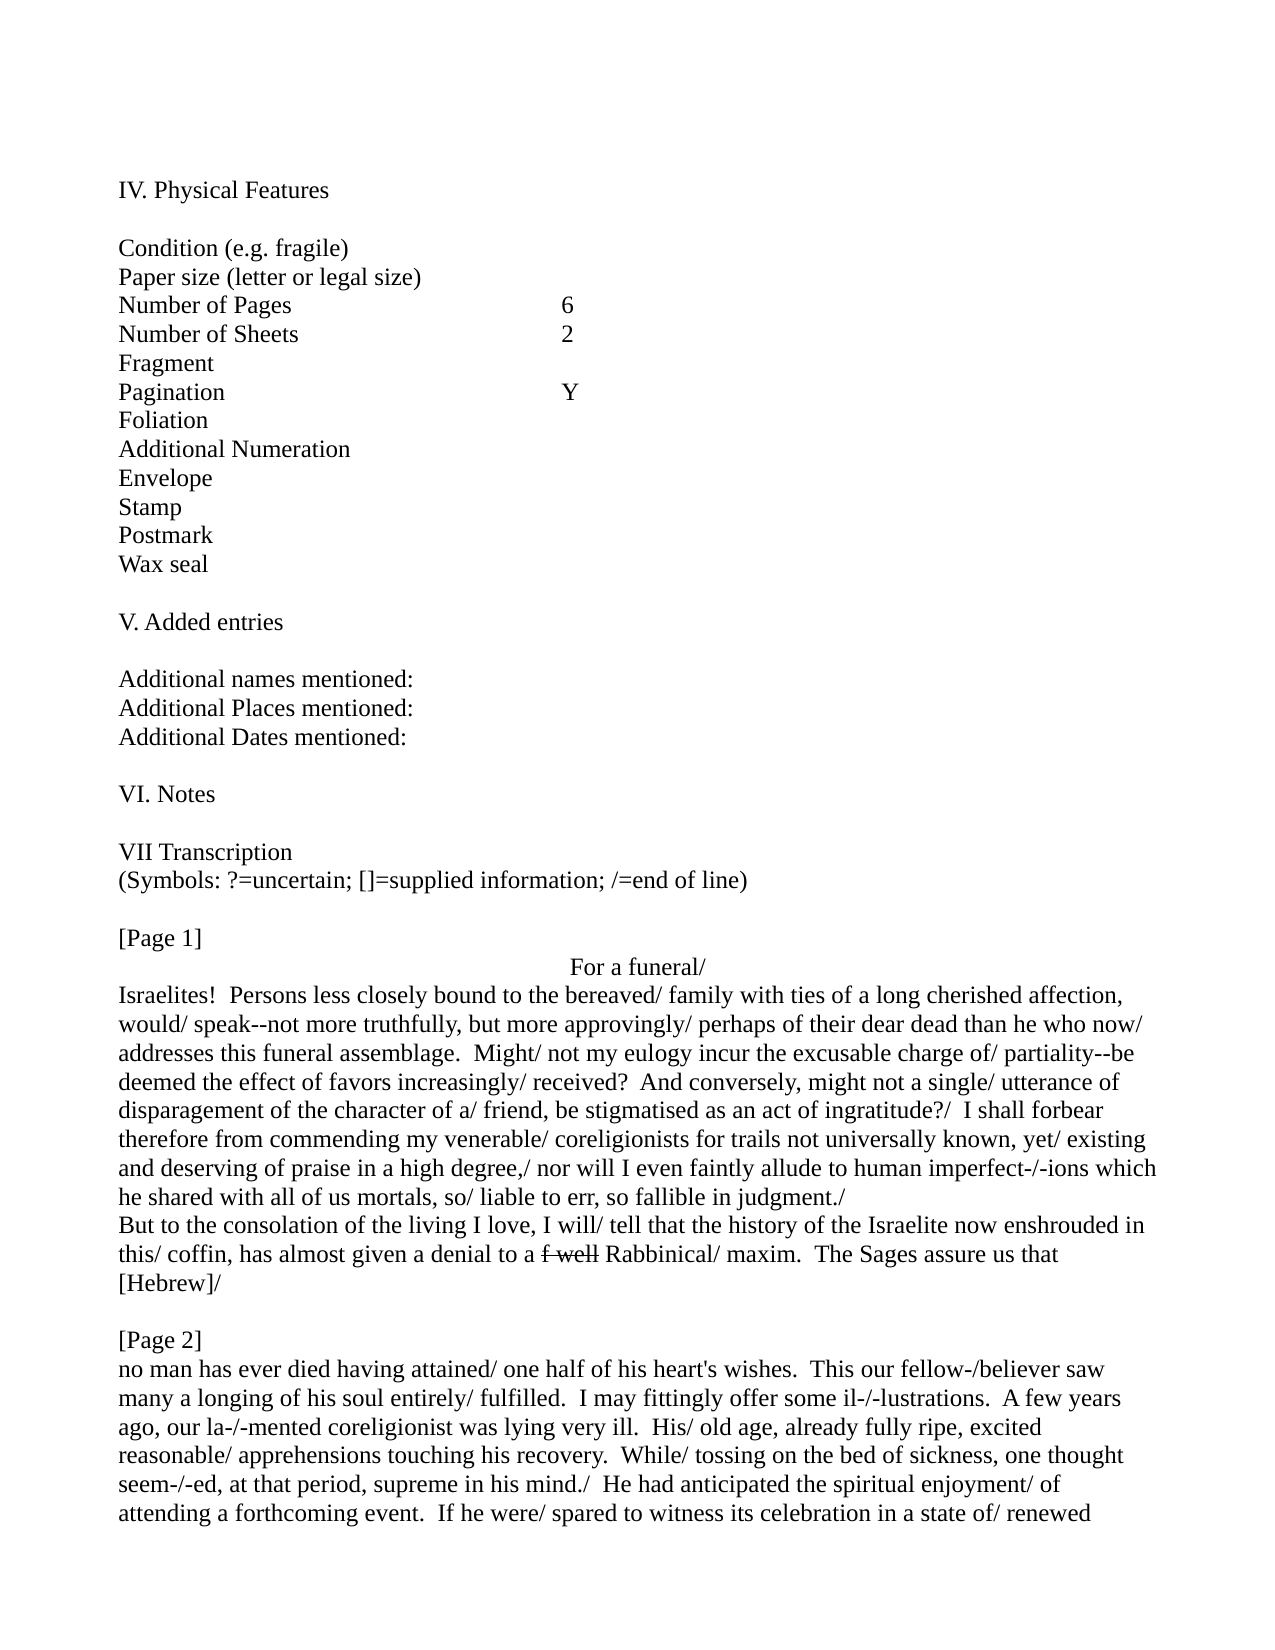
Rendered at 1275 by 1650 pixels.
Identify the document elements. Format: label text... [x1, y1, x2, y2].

text Additional Numeration [118, 434, 1157, 463]
text But to the consolation of the living I love, I will/ tell that the history of the Israelite now enshrouded in this/ coffin, has almost given a denial to a f well Rabbinical/ maxim. The Sages assure us that [Hebrew]/ [118, 1211, 1157, 1297]
text Wax seal [118, 549, 1157, 578]
text Paper size (letter or legal size) [118, 262, 1157, 291]
text Additional names mentioned: [118, 664, 1157, 693]
text V. Added entries [118, 607, 1157, 636]
text [Page 2] no man has ever died having attained/ one half of his heart's wishes. This our fellow-/believer saw many a longing of his soul entirely/ fulfilled. I may fittingly offer some il-/-lustrations. A few years ago, our la-/-mented coreligionist was lying very ill. His/ old age, already fully ripe, excited reasonable/ apprehensions touching his recovery. While/ tossing on the bed of sickness, one thought seem-/-ed, at that period, supreme in his mind./ He had anticipated the spiritual enjoyment/ of attending a forthcoming event. If he were/ spared to witness its celebration in a state of/ renewed [118, 1326, 1157, 1527]
text Postma rk [118, 521, 1157, 549]
text Foliation [118, 406, 1157, 434]
text For a funeral/ [118, 952, 1157, 981]
text Fragment [118, 348, 1157, 377]
text VI. Notes [118, 779, 1157, 808]
text Envelope [118, 463, 1157, 492]
text (Symbols: ?=uncertain; []=supplied information; /=end of line) [118, 866, 1157, 894]
text Additional Places mentioned: [118, 693, 1157, 722]
text Pagination Y [118, 377, 1157, 406]
text Condition (e.g. fragile) [118, 233, 1157, 262]
text VII Transcription [118, 837, 1157, 866]
text Number of Pages 6 [118, 291, 1157, 319]
text [Page 1] [118, 923, 1157, 952]
text Stamp [118, 492, 1157, 521]
text Israelites! Persons less closely bound to the bereaved/ family with ties of a long cherished affection, would/ speak--not more truthfully, but more approvingly/ perhaps of their dear dead than he who now/ addresses this funeral assemblage. Might/ not my eulogy incur the excusable charge of/ partiality--be deemed the effect of favors increasingly/ received? And conversely, might not a single/ utterance of disparagement of the character of a/ friend, be stigmatised as an act of ingratitude?/ I shall forbear therefore from commending my venerable/ coreligionists for trails not universally known, yet/ existing and deserving of praise in a high degree,/ nor will I even faintly allude to human imperfect-/-ions which he shared with all of us mortals, so/ liable to err, so fallible in judgment./ [118, 981, 1157, 1211]
text IV. Physical Features [118, 176, 1157, 204]
text Additional Dates mentioned: [118, 722, 1157, 751]
text Number of Sheets 2 [118, 319, 1157, 348]
